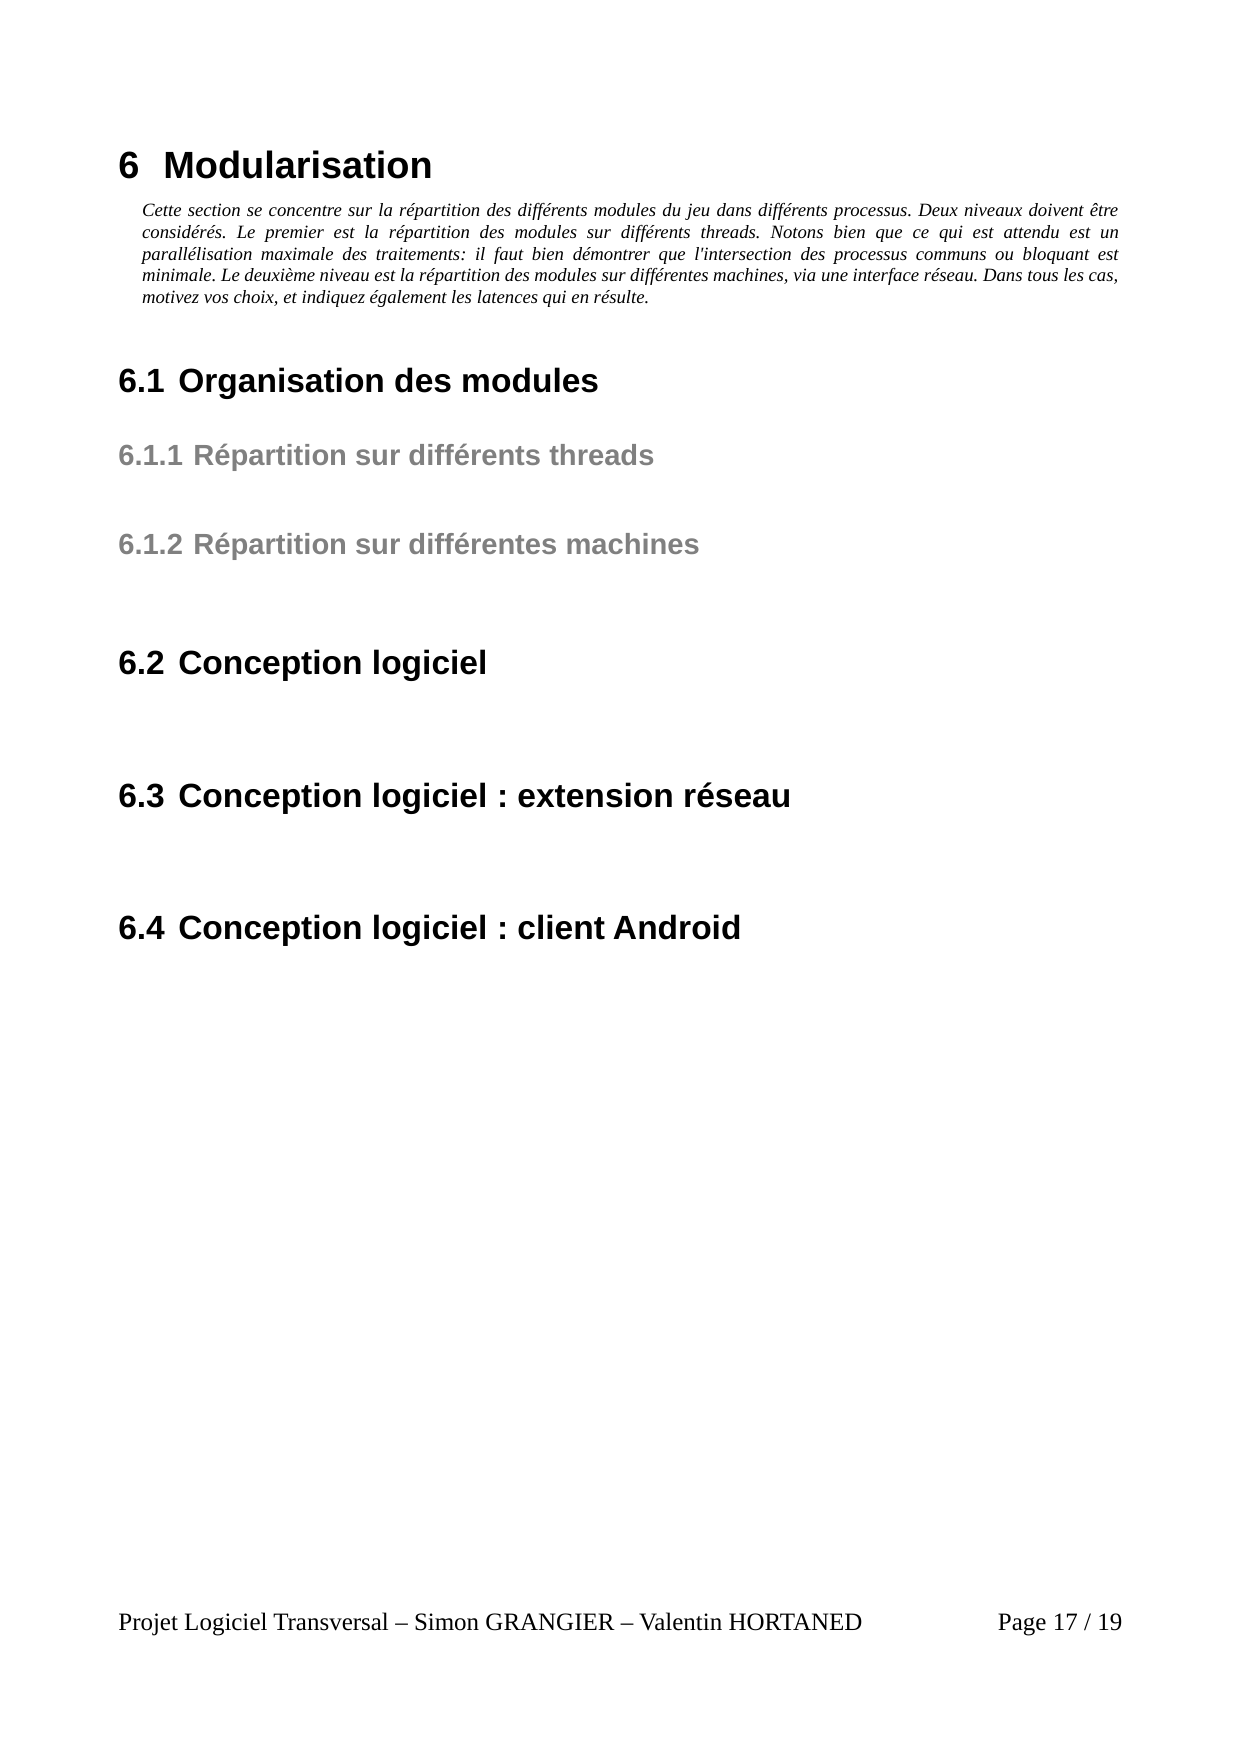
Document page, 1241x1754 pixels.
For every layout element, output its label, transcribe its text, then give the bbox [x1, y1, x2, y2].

subtitle Conception logiciel : extension réseau [118, 776, 1122, 814]
subtitle Conception logiciel [118, 643, 1122, 682]
subtitle Modularisation [118, 143, 1122, 187]
subtitle Conception logiciel : client Android [118, 908, 1122, 947]
text Cette section se concentre sur la répartition des différents modules du jeu dans différents processus. Deux niveaux doivent être considérés. Le premier est la répartition des modules sur différents threads. Notons bien que ce qui est attendu est un parallélisation maximale des traitements: il faut bien démontrer que l'intersection des processus communs ou bloquant est minimale. Le deuxième niveau est la répartition des modules sur différentes machines, via une interface réseau. Dans tous les cas, motivez vos choix, et indiquez également les latences qui en résulte. [142, 199, 1122, 307]
subtitle Organisation des modules [118, 361, 1122, 399]
subtitle Répartition sur différentes machines [118, 527, 1122, 561]
subtitle Répartition sur différents threads [118, 438, 1122, 471]
